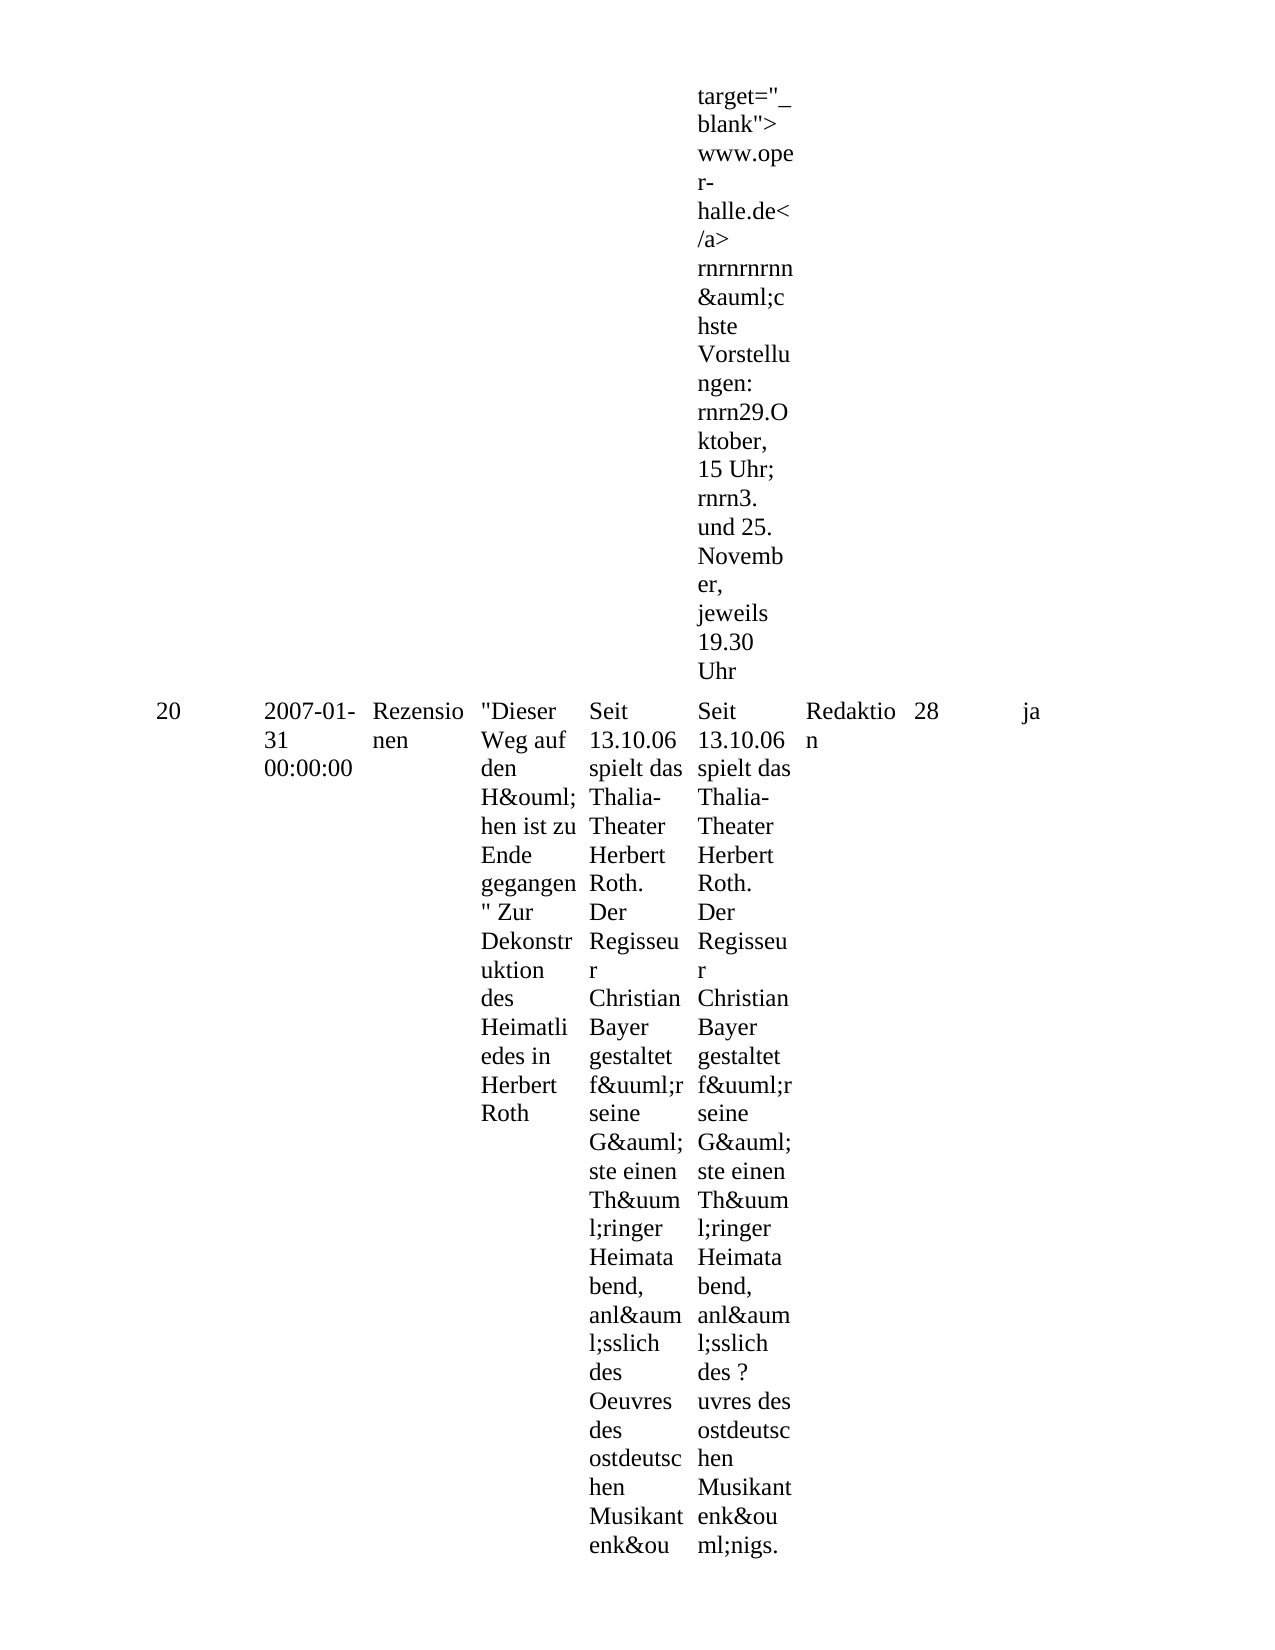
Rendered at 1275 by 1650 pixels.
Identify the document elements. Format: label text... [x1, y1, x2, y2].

table_cell Redaktion [800, 690, 908, 1564]
table_cell [367, 75, 475, 690]
table_cell [800, 75, 908, 690]
table_cell Seit 13.10.06 spielt das Thalia-Theater Herbert Roth. Der Regisseur Christian Bayer gestaltet f&uuml;r seine G&auml;ste einen Th&uuml;ringer Heimatabend, anl&auml;sslich des Oeuvres des ostdeutschen Musikantenk&ou [583, 690, 692, 1564]
table_cell Rezensionen [367, 690, 475, 1564]
table_cell target="_blank">www.oper-halle.de</a> rnrnrnrnn&auml;chste Vorstellungen: rnrn29.Oktober, 15 Uhr; rnrn3. und 25. November, jeweils 19.30 Uhr [692, 75, 800, 690]
table_cell [150, 75, 258, 690]
table_cell "Dieser Weg auf den H&ouml;hen ist zu Ende gegangen" Zur Dekonstruktion des Heimatliedes in Herbert Roth [475, 690, 583, 1564]
table_cell [583, 75, 692, 690]
table_cell [908, 75, 1017, 690]
table_cell Seit 13.10.06 spielt das Thalia-Theater Herbert Roth. Der Regisseur Christian Bayer gestaltet f&uuml;r seine G&auml;ste einen Th&uuml;ringer Heimatabend, anl&auml;sslich des ?uvres des ostdeutschen Musikantenk&ouml;nigs. [692, 690, 800, 1564]
table_cell 28 [908, 690, 1017, 1564]
table_cell ja [1017, 690, 1125, 1564]
table_cell [1017, 75, 1125, 690]
table_cell 2007-01-31 00:00:00 [258, 690, 367, 1564]
table_cell [475, 75, 583, 690]
table_cell [258, 75, 367, 690]
table_cell 20 [150, 690, 258, 1564]
